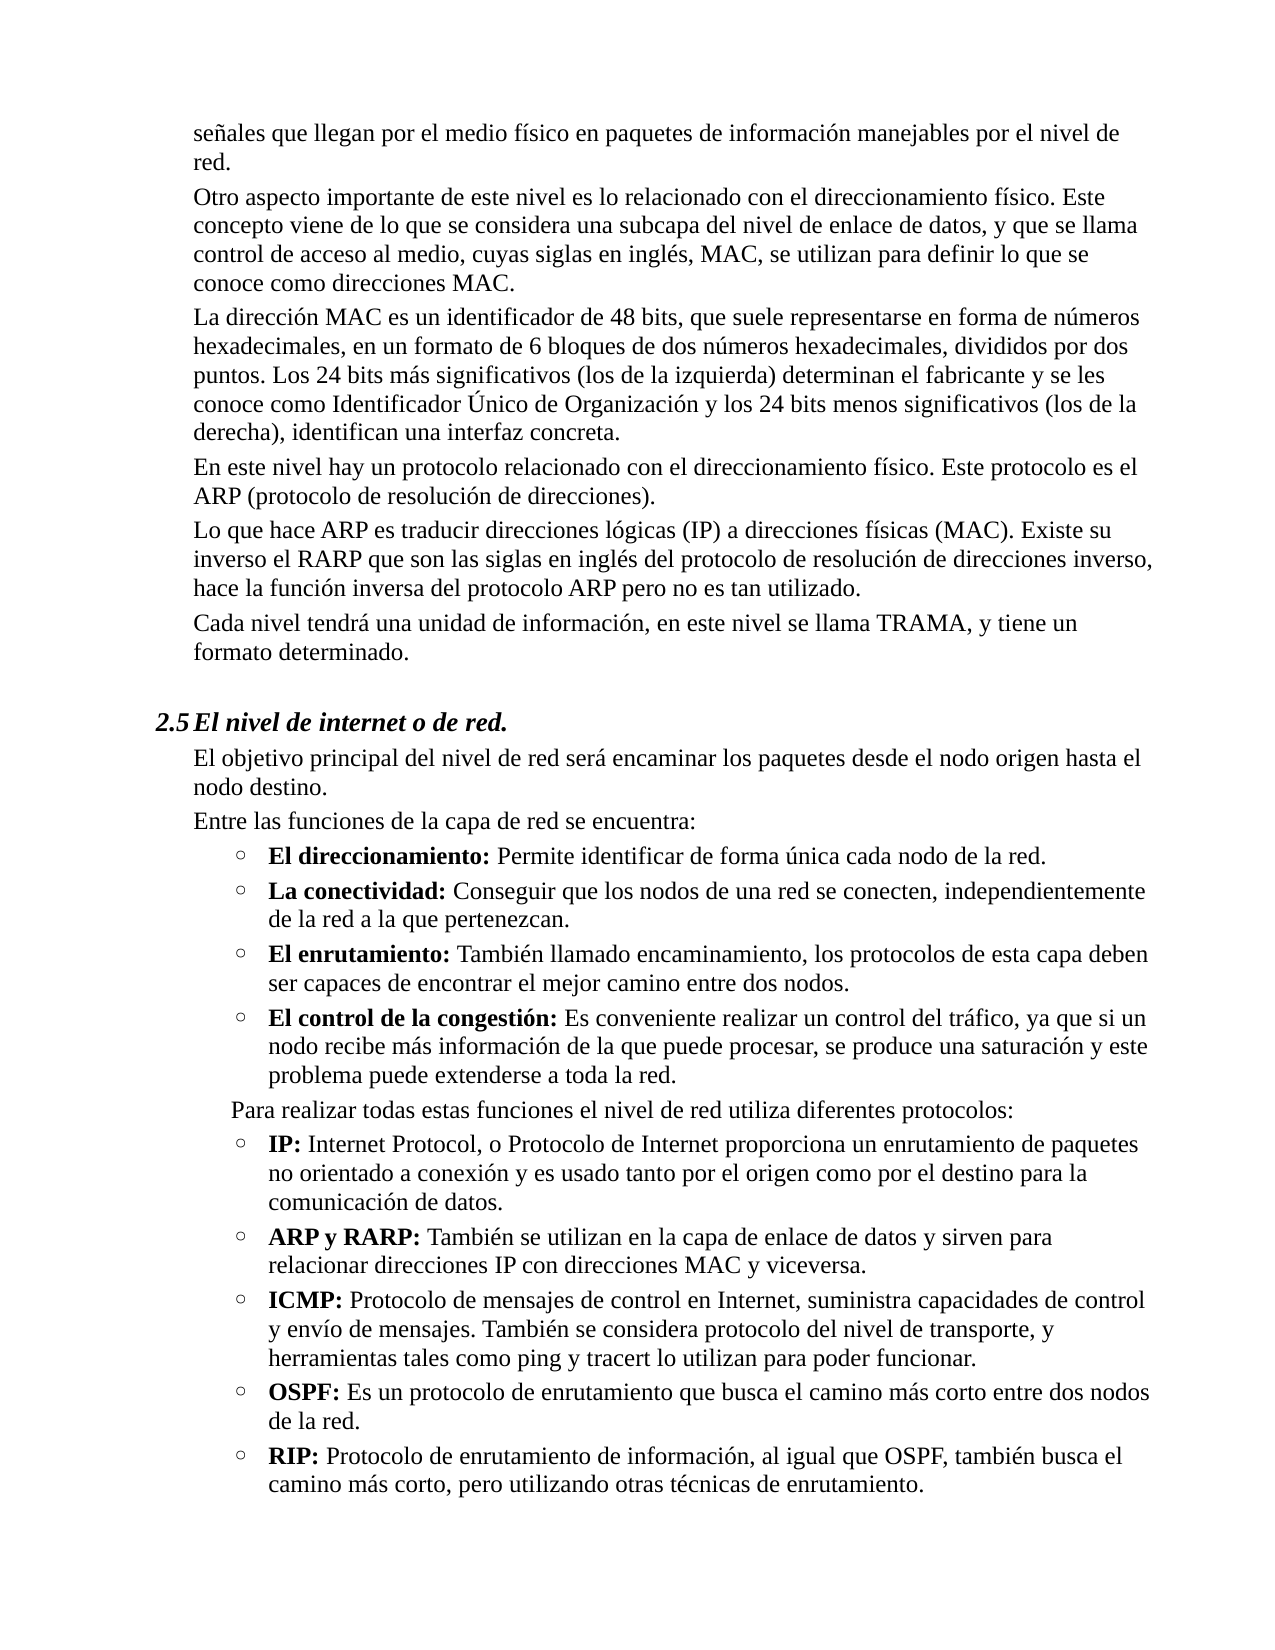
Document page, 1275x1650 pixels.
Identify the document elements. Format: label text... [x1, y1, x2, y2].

list Cada nivel tendrá una unidad de información, en este nivel se llama TRAMA, y tiene un formato determinado. [156, 608, 1157, 665]
list OSPF: Es un protocolo de enrutamiento que busca el camino más corto entre dos nodos de la red. [231, 1377, 1157, 1435]
list El nivel de internet o de red. [156, 706, 1157, 737]
list El objetivo principal del nivel de red será encaminar los paquetes desde el nodo origen hasta el nodo destino. [156, 743, 1157, 801]
list ICMP: Protocolo de mensajes de control en Internet, suministra capacidades de control y envío de mensajes. También se considera protocolo del nivel de transporte, y herramientas tales como ping y tracert lo utilizan para poder funcionar. [231, 1285, 1157, 1371]
list IP: Internet Protocol, o Protocolo de Internet proporciona un enrutamiento de paquetes no orientado a conexión y es usado tanto por el origen como por el destino para la comunicación de datos. [231, 1129, 1157, 1216]
list El enrutamiento: También llamado encaminamiento, los protocolos de esta capa deben ser capaces de encontrar el mejor camino entre dos nodos. [231, 939, 1157, 997]
list Otro aspecto importante de este nivel es lo relacionado con el direccionamiento físico. Este concepto viene de lo que se considera una subcapa del nivel de enlace de datos, y que se llama control de acceso al medio, cuyas siglas en inglés, MAC, se utilizan para definir lo que se conoce como direcciones MAC. [156, 182, 1157, 297]
list El direccionamiento: Permite identificar de forma única cada nodo de la red. [231, 841, 1157, 870]
list La conectividad: Conseguir que los nodos de una red se conecten, independientemente de la red a la que pertenezcan. [231, 876, 1157, 933]
list ARP y RARP: También se utilizan en la capa de enlace de datos y sirven para relacionar direcciones IP con direcciones MAC y viceversa. [231, 1222, 1157, 1279]
list En este nivel hay un protocolo relacionado con el direccionamiento físico. Este protocolo es el ARP (protocolo de resolución de direcciones). [156, 452, 1157, 510]
list El control de la congestión: Es conveniente realizar un control del tráfico, ya que si un nodo recibe más información de la que puede procesar, se produce una saturación y este problema puede extenderse a toda la red. [231, 1003, 1157, 1089]
list Para realizar todas estas funciones el nivel de red utiliza diferentes protocolos: [193, 1095, 1157, 1124]
list RIP: Protocolo de enrutamiento de información, al igual que OSPF, también busca el camino más corto, pero utilizando otras técnicas de enrutamiento. [231, 1441, 1157, 1498]
list señales que llegan por el medio físico en paquetes de información manejables por el nivel de red. [156, 118, 1157, 176]
list Lo que hace ARP es traducir direcciones lógicas (IP) a direcciones físicas (MAC). Existe su inverso el RARP que son las siglas en inglés del protocolo de resolución de direcciones inverso, hace la función inversa del protocolo ARP pero no es tan utilizado. [156, 516, 1157, 602]
list Entre las funciones de la capa de red se encuentra: [156, 806, 1157, 835]
list La dirección MAC es un identificador de 48 bits, que suele representarse en forma de números hexadecimales, en un formato de 6 bloques de dos números hexadecimales, divididos por dos puntos. Los 24 bits más significativos (los de la izquierda) determinan el fabricante y se les conoce como Identificador Único de Organización y los 24 bits menos significativos (los de la derecha), identifican una interfaz concreta. [156, 302, 1157, 446]
